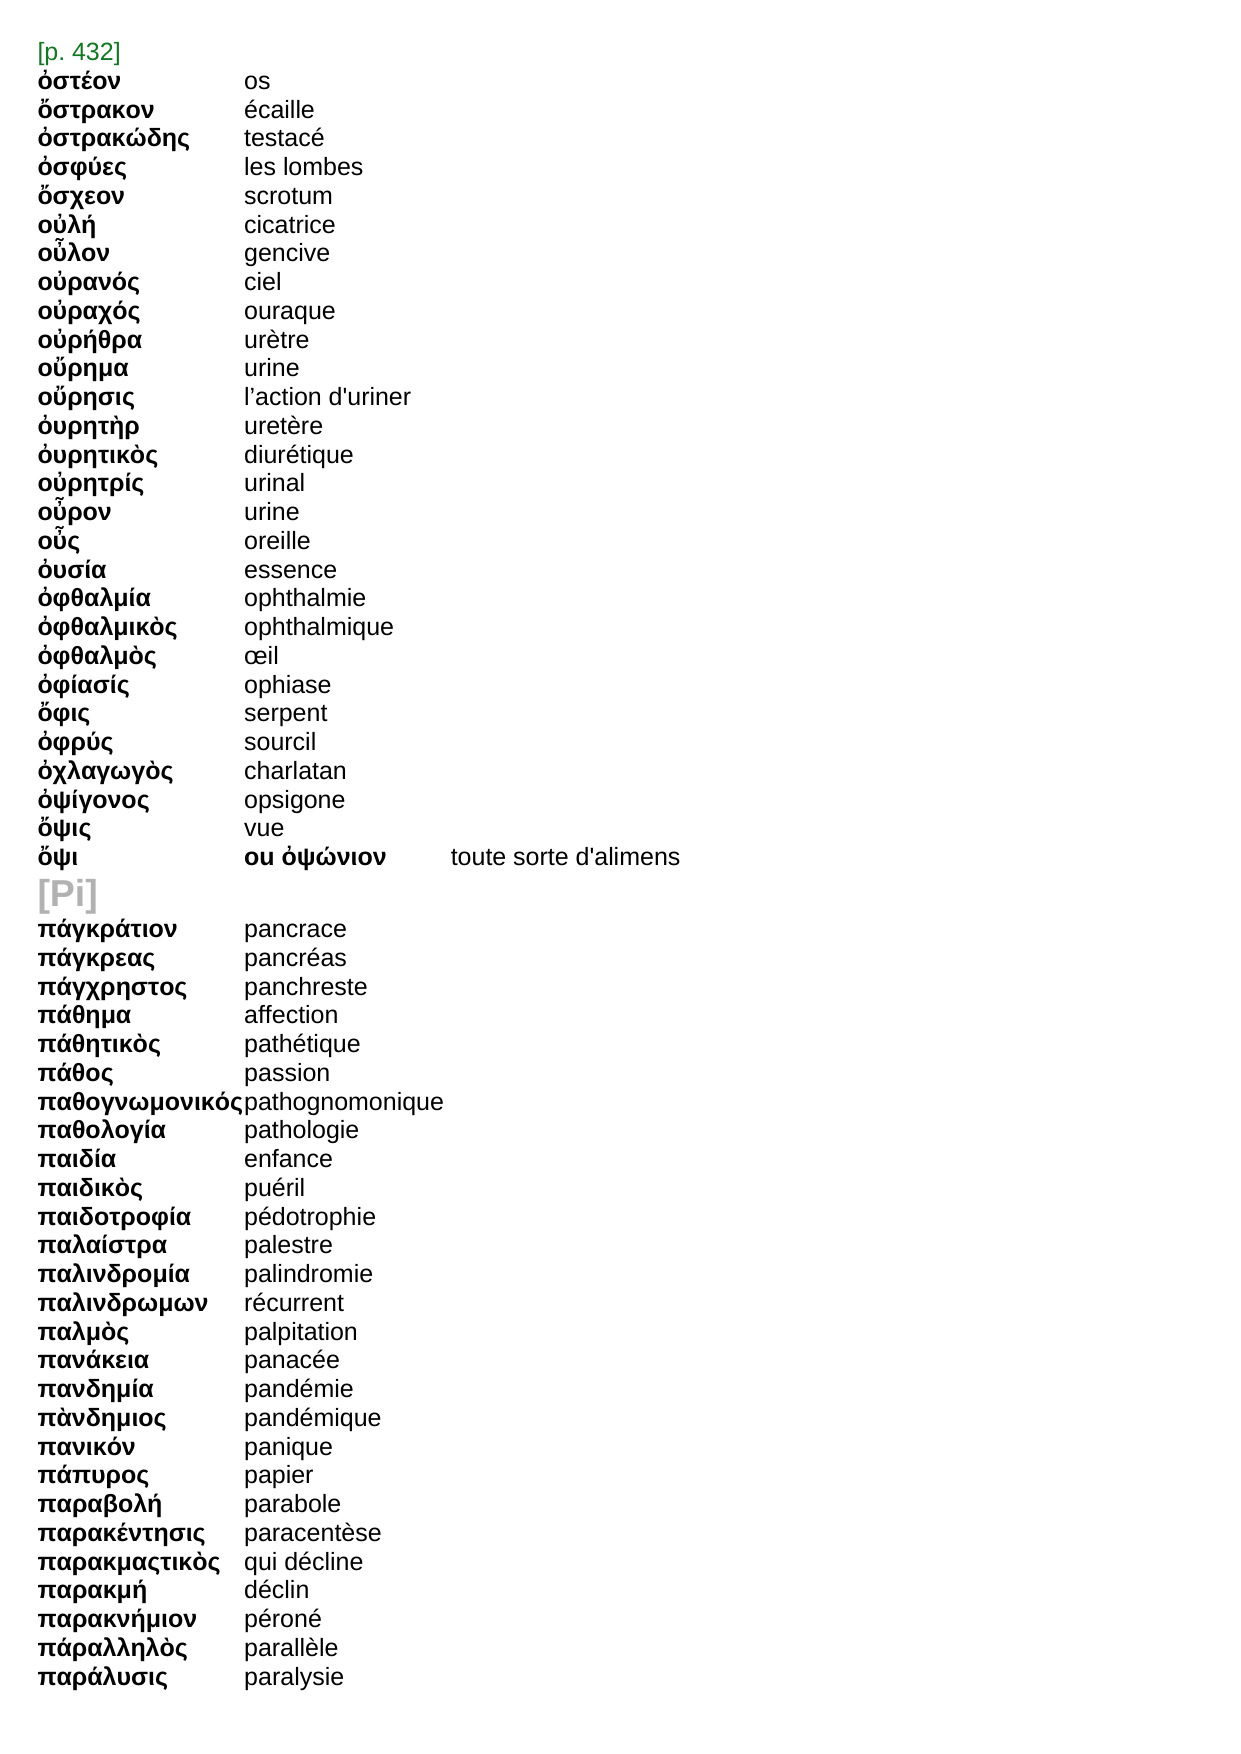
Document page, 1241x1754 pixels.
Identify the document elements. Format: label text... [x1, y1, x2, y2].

text ὀυσία essence [37, 555, 1203, 583]
text παιδία enfance [37, 1144, 1203, 1173]
text οὐλή cicatrice [37, 210, 1203, 238]
text ὀυρητὴρ uretère [37, 411, 1203, 440]
text ὀχλαγωγὸς charlatan [37, 756, 1203, 785]
subtitle [Pi] [37, 871, 1203, 914]
text ὀψίγονος opsigone [37, 785, 1203, 813]
text οὐραχός ouraque [37, 296, 1203, 325]
text οὔρημα urine [37, 353, 1203, 382]
text οὖρον urine [37, 497, 1203, 526]
text [p. 432] [37, 37, 1203, 66]
text πανικόν panique [37, 1432, 1203, 1460]
text παρακμαςτικὸς qui décline [37, 1547, 1203, 1575]
text παρακνήμιον péroné [37, 1604, 1203, 1633]
text παρακμή déclin [37, 1575, 1203, 1604]
text ὄφις serpent [37, 698, 1203, 727]
text παθολογία pathologie [37, 1115, 1203, 1144]
text πάθημα affection [37, 1000, 1203, 1029]
text ὀστέον os [37, 66, 1203, 95]
text ὀστρακώδης testacé [37, 123, 1203, 152]
text ὄψι ou ὀψώνιον toute sorte d'alimens [37, 842, 1203, 871]
text ὀυρητικὸς diurétique [37, 440, 1203, 468]
text πάγχρηστος panchreste [37, 972, 1203, 1000]
text ὀφίασίς ophiase [37, 670, 1203, 698]
text πάγκρεας pancréas [37, 943, 1203, 972]
text οὖς oreille [37, 526, 1203, 555]
text οὐρητρίς urinal [37, 468, 1203, 497]
text παράλυσις paralysie [37, 1662, 1203, 1690]
text πανδημία pandémie [37, 1374, 1203, 1403]
text οὐρήθρα urètre [37, 325, 1203, 353]
text πάπυρος papier [37, 1460, 1203, 1489]
text παιδικὸς puéril [37, 1173, 1203, 1202]
text πάγκράτιον pancrace [37, 914, 1203, 943]
text πὰνδημιος pandémique [37, 1403, 1203, 1432]
text ὀσφύες les lombes [37, 152, 1203, 181]
text ὄστρακον écaille [37, 95, 1203, 123]
text πάθητικὸς pathétique [37, 1029, 1203, 1058]
text παιδοτροφία pédotrophie [37, 1202, 1203, 1230]
text πάθος passion [37, 1058, 1203, 1087]
text οὖλον gencive [37, 238, 1203, 267]
text οὐρανός ciel [37, 267, 1203, 296]
text ὀφρύς sourcil [37, 727, 1203, 756]
text ὀφθαλμία ophthalmie [37, 583, 1203, 612]
text παλαίστρα palestre [37, 1230, 1203, 1259]
text παθογνωμονικός pathognomonique [37, 1087, 1203, 1115]
text παρακέντησις paracentèse [37, 1518, 1203, 1547]
text πανάκεια panacée [37, 1345, 1203, 1374]
text οὔρησις l’action d'uriner [37, 382, 1203, 411]
text πάραλληλὸς parallèle [37, 1633, 1203, 1662]
text ὄσχεον scrotum [37, 181, 1203, 210]
text παλινδρωμων récurrent [37, 1288, 1203, 1317]
text παλμὸς palpitation [37, 1317, 1203, 1345]
text παραβολή parabole [37, 1489, 1203, 1518]
text ὀφθαλμὸς œil [37, 641, 1203, 670]
text ὀφθαλμικὸς ophthalmique [37, 612, 1203, 641]
text παλινδρομία palindromie [37, 1259, 1203, 1288]
text ὄψις vue [37, 813, 1203, 842]
